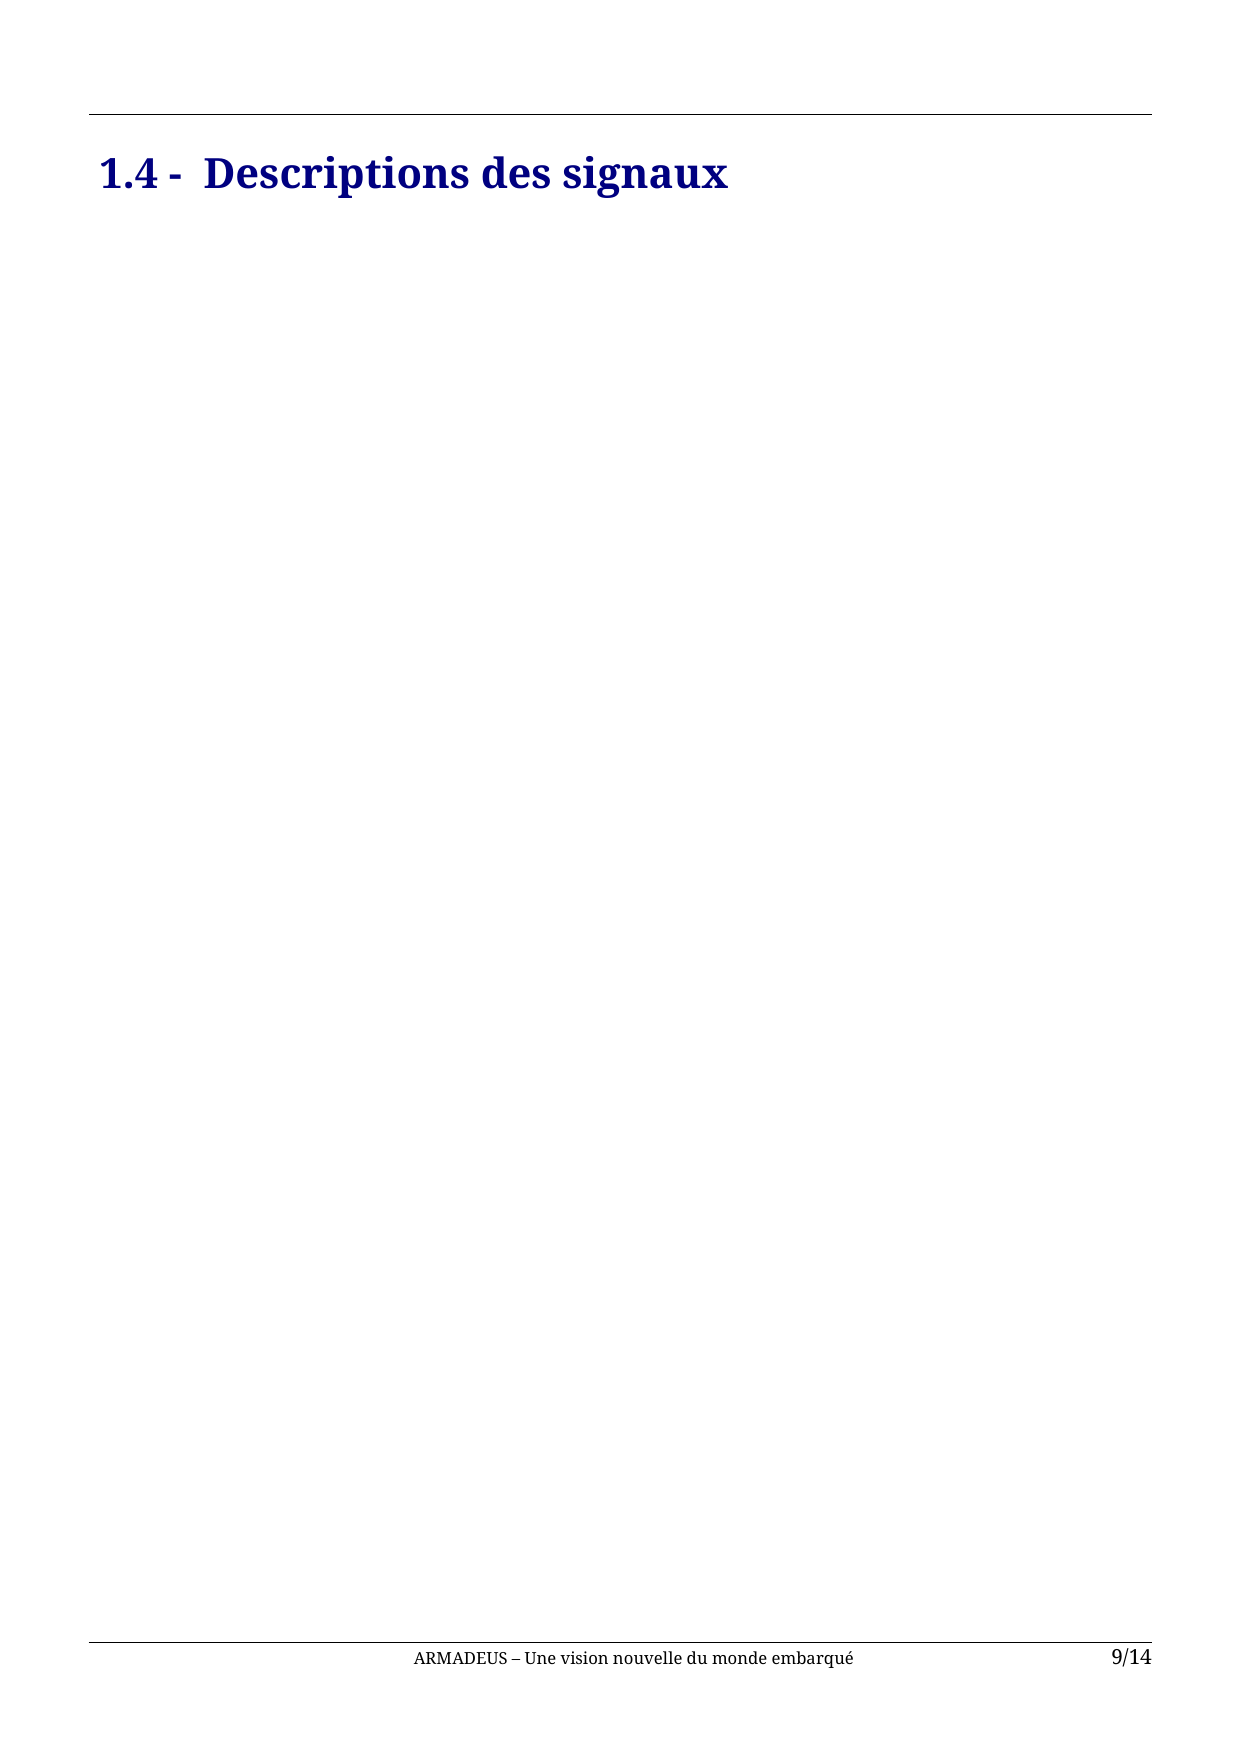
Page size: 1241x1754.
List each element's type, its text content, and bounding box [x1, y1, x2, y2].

subtitle Descriptions des signaux [88, 144, 1152, 201]
